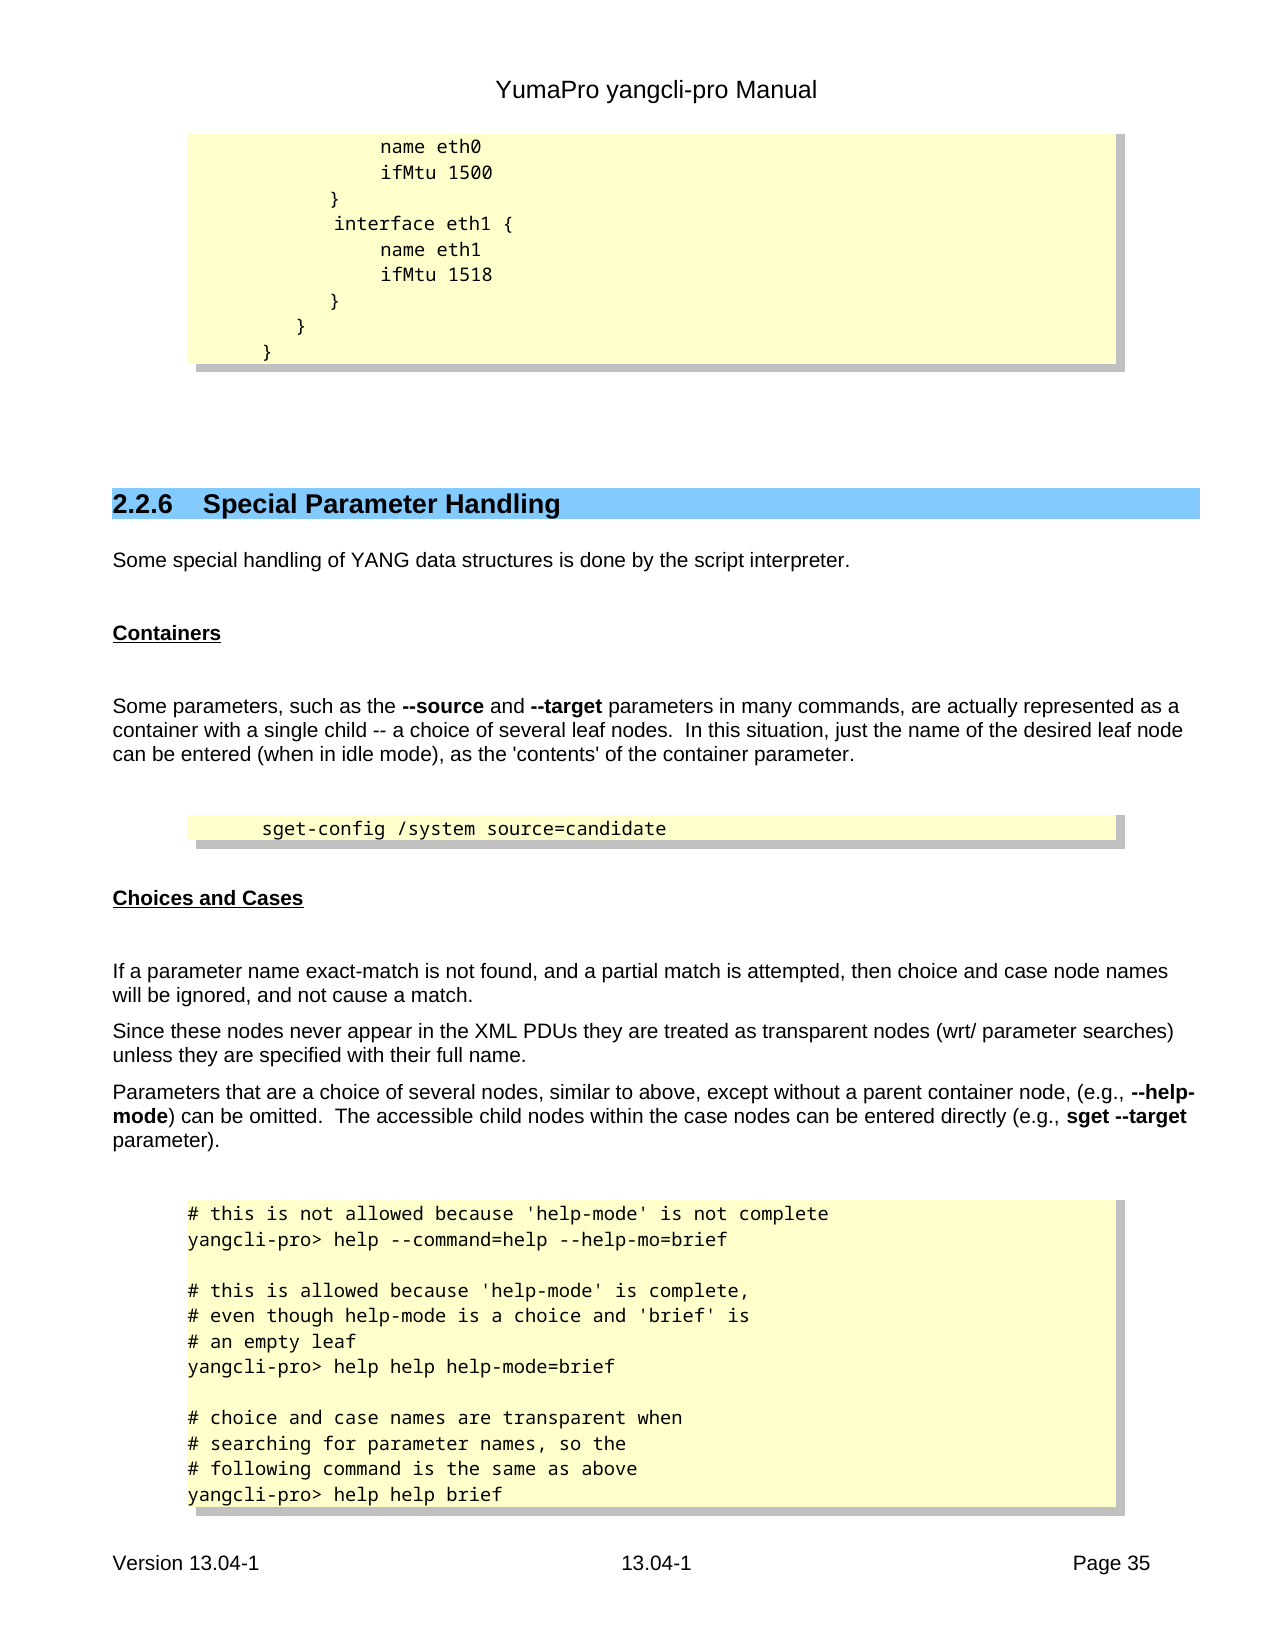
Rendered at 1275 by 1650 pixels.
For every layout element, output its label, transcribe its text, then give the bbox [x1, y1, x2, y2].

text Containers [112, 621, 1200, 645]
text Since these nodes never appear in the XML PDUs they are treated as transparent nodes (wrt/ parameter searches) unless they are specified with their full name. [112, 1019, 1200, 1067]
text # following command is the same as above [187, 1456, 1116, 1481]
text If a parameter name exact-match is not found, and a partial match is attempted, then choice and case node names will be ignored, and not cause a match. [112, 959, 1200, 1007]
text # choice and case names are transparent when [187, 1404, 1116, 1430]
text yangcli-pro> help help help-mode=brief [187, 1353, 1116, 1379]
text name eth0 [187, 134, 1116, 159]
text yangcli-pro> help help brief [187, 1481, 1116, 1507]
text Parameters that are a choice of several nodes, similar to above, except without a parent container node, (e.g., --help-mode) can be omitted. The accessible child nodes within the case nodes can be entered directly (e.g., sget --target parameter). [112, 1079, 1200, 1151]
text Choices and Cases [112, 886, 1200, 910]
text } [187, 287, 1116, 312]
text } [187, 185, 1116, 210]
text # searching for parameter names, so the [187, 1430, 1116, 1456]
text sget-config /system source=candidate [187, 815, 1116, 840]
text interface eth1 { [187, 210, 1116, 236]
text } [187, 338, 1116, 363]
text yangcli-pro> help --command=help --help-mo=brief [187, 1226, 1116, 1251]
text Some special handling of YANG data structures is done by the script interpreter. [112, 548, 1200, 572]
text } [187, 312, 1116, 338]
text # an empty leaf [187, 1328, 1116, 1353]
text # even though help-mode is a choice and 'brief' is [187, 1302, 1116, 1328]
text # this is allowed because 'help-mode' is complete, [187, 1251, 1116, 1302]
text Some parameters, such as the --source and --target parameters in many commands, are actually represented as a container with a single child -- a choice of several leaf nodes. In this situation, just the name of the desired leaf node can be entered (when in idle mode), as the 'contents' of the container parameter. [112, 694, 1200, 766]
text # this is not allowed because 'help-mode' is not complete [187, 1200, 1116, 1226]
subtitle Special Parameter Handling [112, 488, 1200, 519]
text name eth1 [187, 236, 1116, 261]
text ifMtu 1518 [187, 261, 1116, 287]
text ifMtu 1500 [187, 159, 1116, 185]
